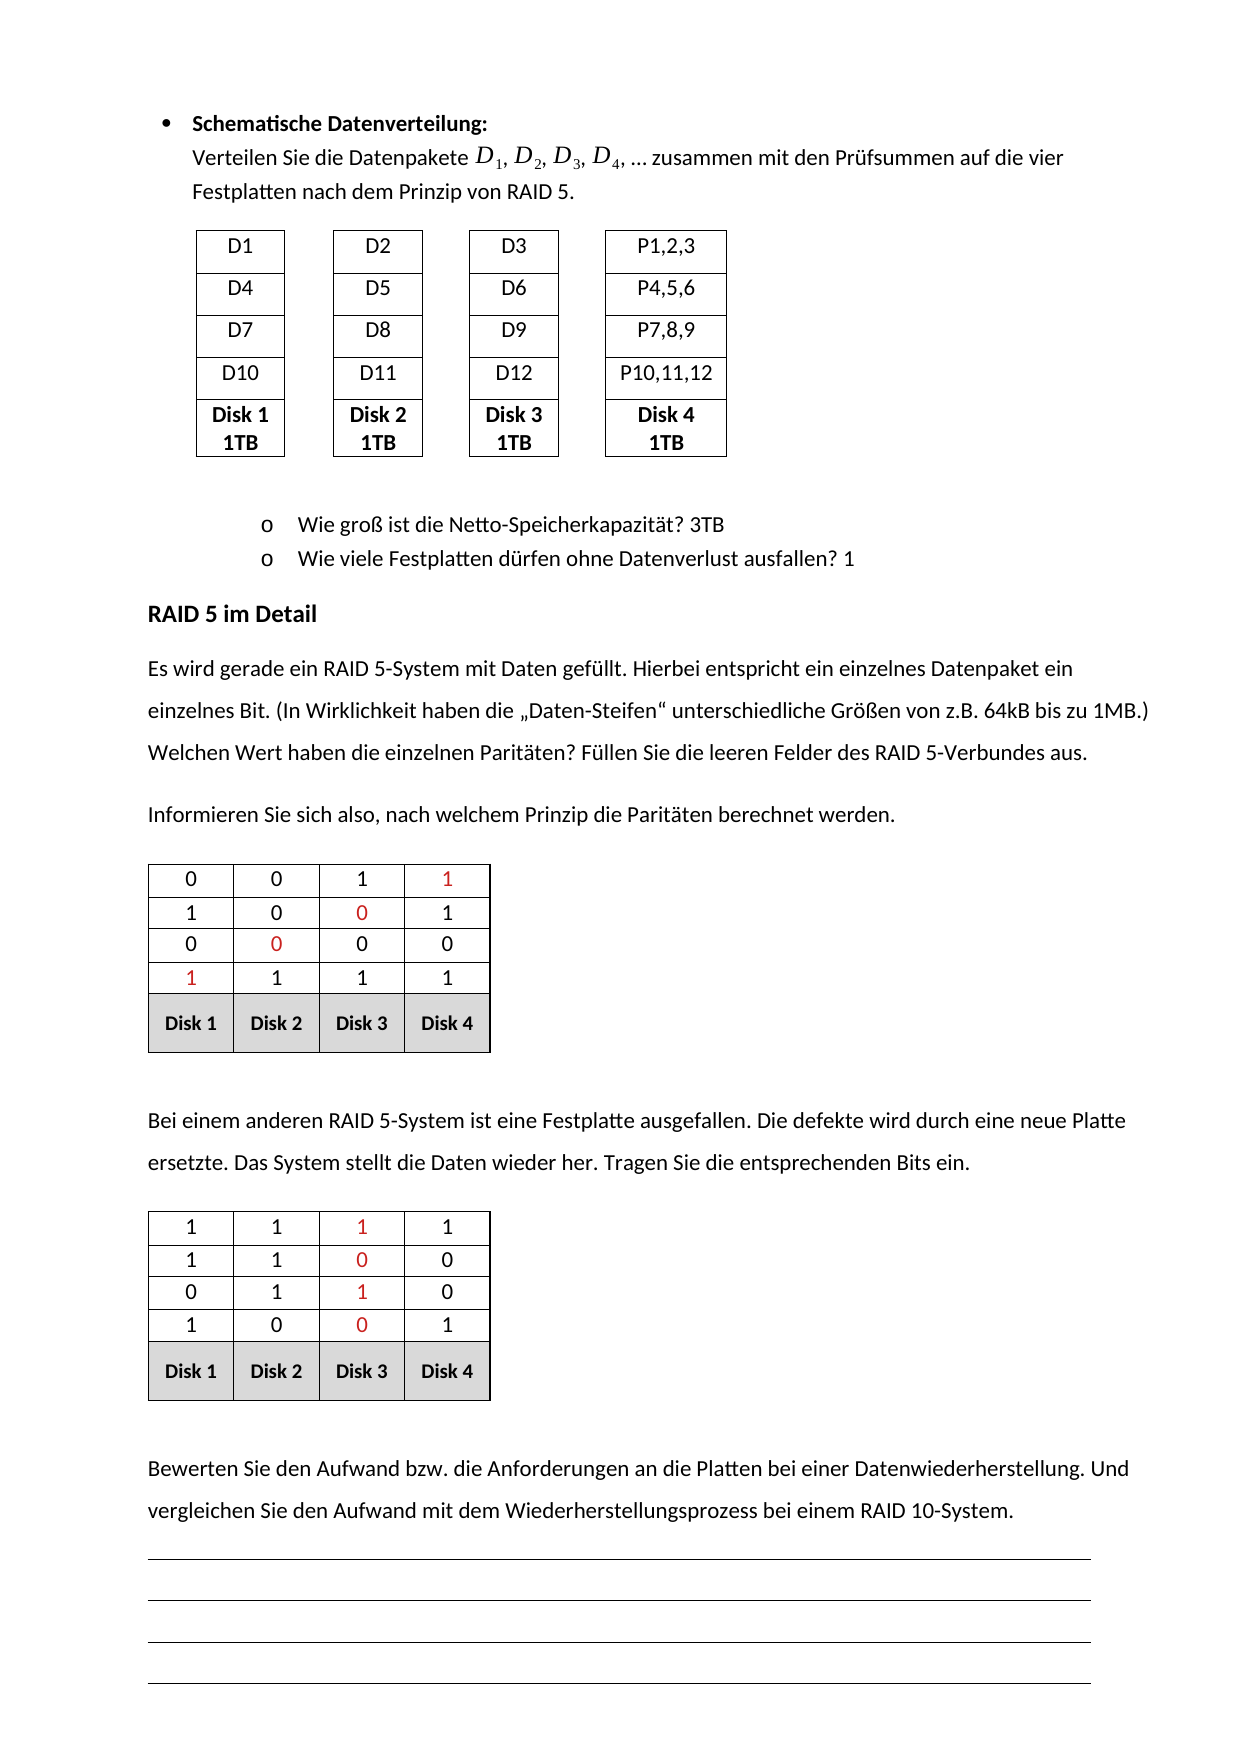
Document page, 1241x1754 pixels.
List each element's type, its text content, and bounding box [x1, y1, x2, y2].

table_cell D12 [470, 358, 558, 399]
table_cell [285, 399, 333, 456]
table_cell 1 [234, 1246, 319, 1276]
table_cell [559, 273, 605, 314]
table_header 1 [405, 865, 489, 897]
table_cell [285, 357, 333, 399]
table_cell [423, 273, 469, 314]
text Bei einem anderen RAID 5-System ist eine Festplatte ausgefallen. Die defekte wird durch eine neue Platte ersetzte. Das System stellt die Daten wieder her. Tragen Sie die entsprechenden Bits ein. [148, 1106, 1152, 1176]
table_cell D6 [470, 274, 558, 314]
table_header 1 [320, 1212, 404, 1244]
table_cell D5 [334, 274, 422, 314]
table_cell D4 [197, 274, 284, 314]
list Wie viele Festplatten dürfen ohne Datenverlust ausfallen? 1 [260, 544, 1152, 573]
table_cell 0 [149, 1277, 233, 1309]
table_header [559, 230, 605, 272]
table_cell [423, 399, 469, 456]
table_cell [423, 315, 469, 357]
table_cell P7,8,9 [606, 316, 726, 357]
table_cell [148, 1601, 1091, 1642]
table_cell Disk 2 1TB [334, 400, 422, 456]
table_cell 0 [320, 1310, 404, 1341]
table_cell [148, 1643, 1091, 1683]
table_cell Disk 1 [149, 1342, 233, 1400]
table_cell 0 [149, 929, 233, 962]
table_cell 1 [405, 963, 489, 993]
table_cell 1 [149, 1246, 233, 1276]
table_cell 0 [234, 1310, 319, 1341]
table_cell [285, 273, 333, 314]
table_cell Disk 4 1TB [606, 400, 726, 456]
table_cell [285, 315, 333, 357]
table_header [285, 230, 333, 272]
table_cell 1 [405, 898, 489, 928]
table_header 1 [320, 865, 404, 897]
table_cell [559, 399, 605, 456]
table_cell 1 [405, 1310, 489, 1341]
table_cell Disk 4 [405, 994, 489, 1052]
table_cell Disk 3 1TB [470, 400, 558, 456]
text Es wird gerade ein RAID 5-System mit Daten gefüllt. Hierbei entspricht ein einzelnes Datenpaket ein einzelnes Bit. (In Wirklichkeit haben die „Daten-Steifen“ unterschiedliche Größen von z.B. 64kB bis zu 1MB.) Welchen Wert haben die einzelnen Paritäten? Füllen Sie die leeren Felder des RAID 5-Verbundes aus. [148, 654, 1152, 766]
table_cell 0 [234, 929, 319, 962]
table_header D3 [470, 231, 558, 272]
table_header [148, 1560, 1091, 1600]
table_cell 0 [405, 1246, 489, 1276]
table_header D1 [197, 231, 284, 272]
table_cell D9 [470, 316, 558, 357]
table_cell Disk 2 [234, 1342, 319, 1400]
table_cell P10,11,12 [606, 358, 726, 399]
table_header 1 [234, 1212, 319, 1244]
table_cell 1 [234, 963, 319, 993]
table_cell 1 [320, 1277, 404, 1309]
table_cell 1 [149, 963, 233, 993]
table_cell D8 [334, 316, 422, 357]
table_cell 1 [234, 1277, 319, 1309]
table_header 0 [234, 865, 319, 897]
table_cell D10 [197, 358, 284, 399]
table_header P1,2,3 [606, 231, 726, 272]
table_cell [559, 315, 605, 357]
table_header 1 [149, 1212, 233, 1244]
table_cell 0 [320, 1246, 404, 1276]
table_header 1 [405, 1212, 489, 1244]
table_cell [423, 357, 469, 399]
table_cell 1 [320, 963, 404, 993]
text RAID 5 im Detail [148, 598, 1152, 628]
table_cell Disk 3 [320, 994, 404, 1052]
table_header D2 [334, 231, 422, 272]
table_cell 0 [320, 929, 404, 962]
text Verteilen Sie die Datenpakete , , , , … zusammen mit den Prüfsummen auf die vier Festplatten nach dem Prinzip von RAID 5. [192, 142, 1152, 205]
table_cell 0 [405, 1277, 489, 1309]
table_cell [559, 357, 605, 399]
text Informieren Sie sich also, nach welchem Prinzip die Paritäten berechnet werden. [148, 801, 1152, 829]
table_cell 0 [320, 898, 404, 928]
table_cell 0 [405, 929, 489, 962]
table_cell Disk 1 1TB [197, 400, 284, 456]
table_cell D11 [334, 358, 422, 399]
table_cell 0 [234, 898, 319, 928]
table_cell P4,5,6 [606, 274, 726, 314]
table_cell 1 [149, 898, 233, 928]
list Wie groß ist die Netto-Speicherkapazität? 3TB [260, 510, 1152, 539]
table_cell Disk 1 [149, 994, 233, 1052]
table_cell 1 [149, 1310, 233, 1341]
table_header [423, 230, 469, 272]
table_cell Disk 2 [234, 994, 319, 1052]
table_cell Disk 4 [405, 1342, 489, 1400]
table_header 0 [149, 865, 233, 897]
text Bewerten Sie den Aufwand bzw. die Anforderungen an die Platten bei einer Datenwiederherstellung. Und vergleichen Sie den Aufwand mit dem Wiederherstellungsprozess bei einem RAID 10-System. [148, 1454, 1152, 1524]
table_cell D7 [197, 316, 284, 357]
subtitle Schematische Datenverteilung: [162, 109, 1152, 137]
table_cell Disk 3 [320, 1342, 404, 1400]
